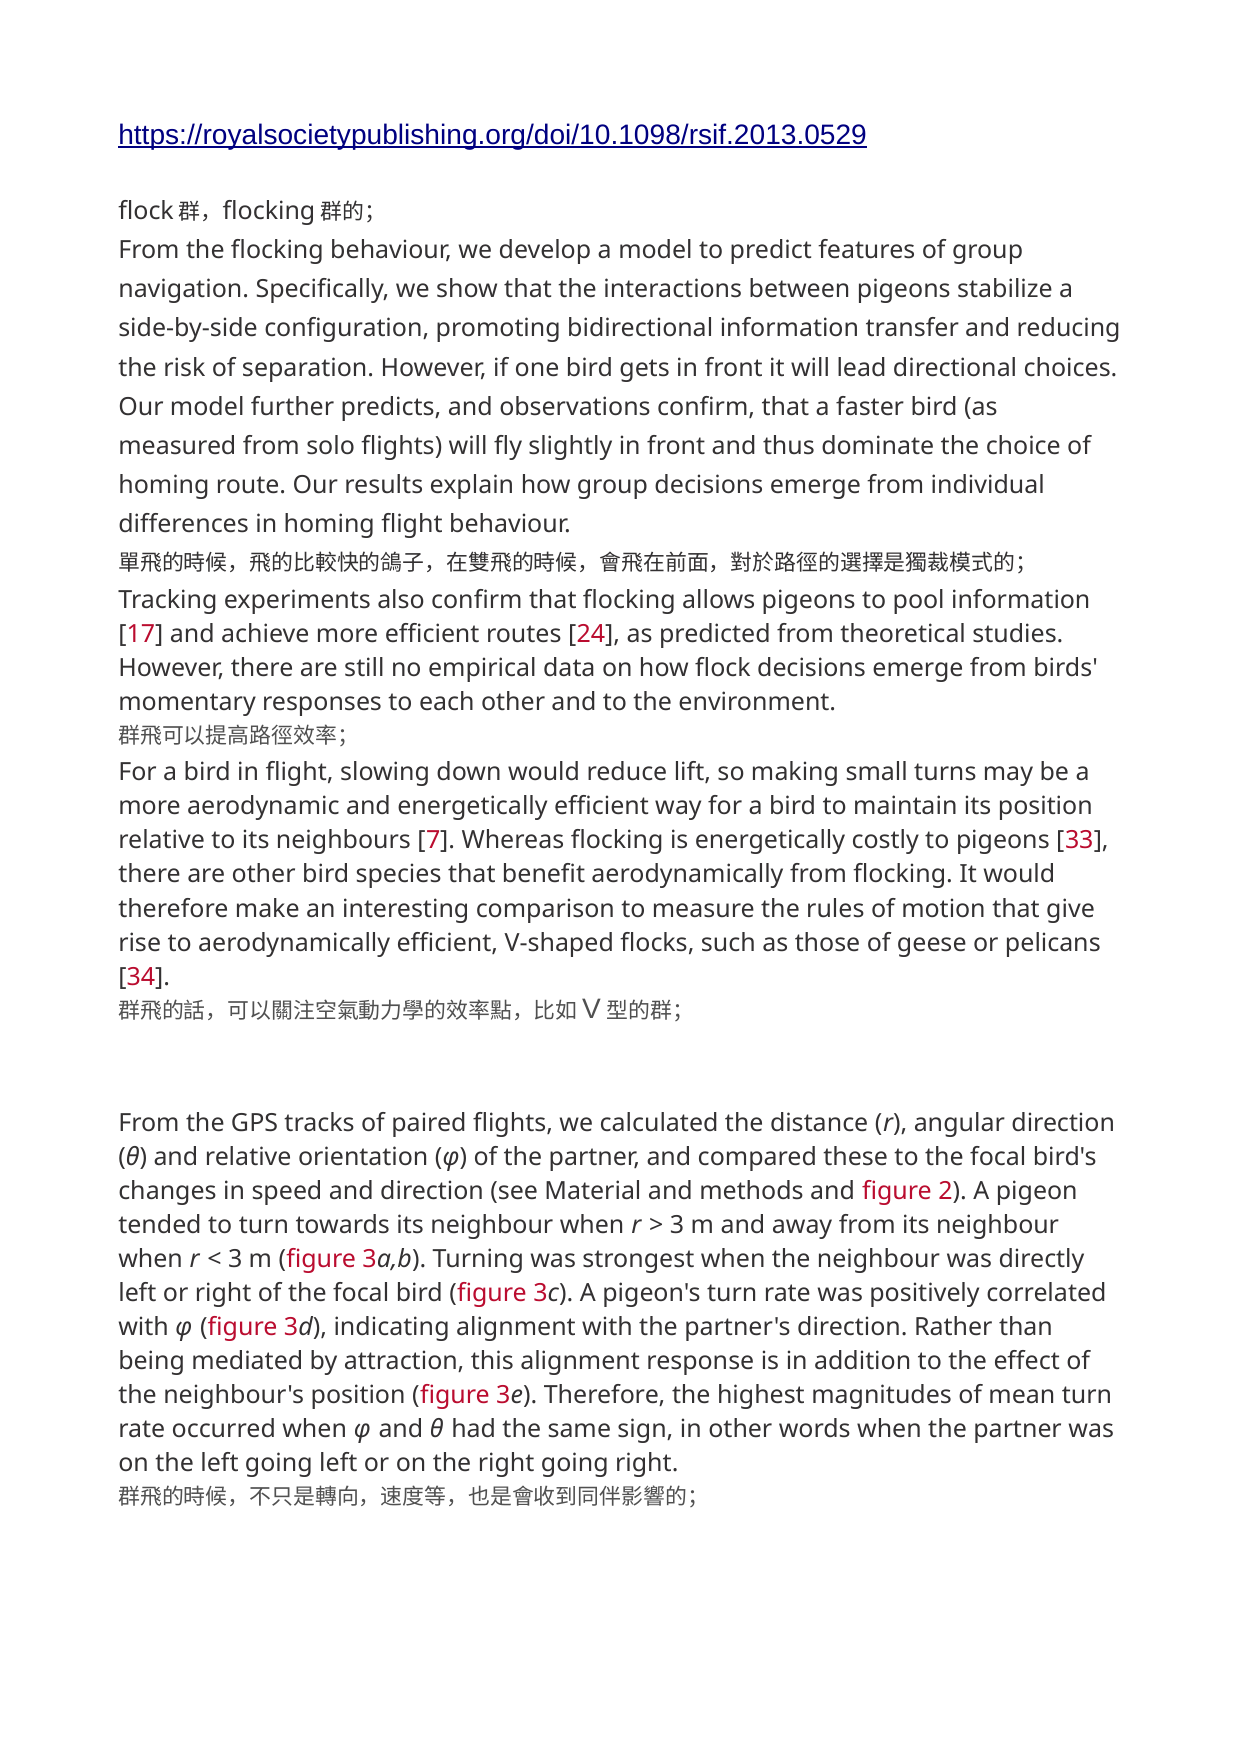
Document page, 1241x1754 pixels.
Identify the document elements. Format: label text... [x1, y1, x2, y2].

text 群飛的話，可以關注空氣動力學的效率點，比如V型的群； [118, 992, 1122, 1025]
text flock群，flocking群的； [118, 192, 1122, 227]
text Tracking experiments also confirm that flocking allows pigeons to pool information [17] and achieve more efficient routes [24], as predicted from theoretical studies. However, there are still no empirical data on how flock decisions emerge from birds' momentary responses to each other and to the environment. [118, 581, 1122, 718]
text 群飛的時候，不只是轉向，速度等，也是會收到同伴影響的； [118, 1479, 1122, 1511]
text https://royalsocietypublishing.org/doi/10.1098/rsif.2013.0529 [118, 118, 1122, 151]
text For a bird in flight, slowing down would reduce lift, so making small turns may be a more aerodynamic and energetically efficient way for a bird to maintain its position relative to its neighbours [7]. Whereas flocking is energetically costly to pigeons [33], there are other bird species that benefit aerodynamically from flocking. It would therefore make an interesting comparison to measure the rules of motion that give rise to aerodynamically efficient, V-shaped flocks, such as those of geese or pelicans [34]. [118, 754, 1122, 992]
text 單飛的時候，飛的比較快的鴿子，在雙飛的時候，會飛在前面，對於路徑的選擇是獨裁模式的； [118, 545, 1122, 577]
text From the GPS tracks of paired flights, we calculated the distance (r), angular direction (θ) and relative orientation (φ) of the partner, and compared these to the focal bird's changes in speed and direction (see Material and methods and figure 2). A pigeon tended to turn towards its neighbour when r > 3 m and away from its neighbour when r < 3 m (figure 3a,b). Turning was strongest when the neighbour was directly left or right of the focal bird (figure 3c). A pigeon's turn rate was positively correlated with φ (figure 3d), indicating alignment with the partner's direction. Rather than being mediated by attraction, this alignment response is in addition to the effect of the neighbour's position (figure 3e). Therefore, the highest magnitudes of mean turn rate occurred when φ and θ had the same sign, in other words when the partner was on the left going left or on the right going right. [118, 1104, 1122, 1479]
text 群飛可以提高路徑效率； [118, 718, 1122, 749]
text From the flocking behaviour, we develop a model to predict features of group navigation. Specifically, we show that the interactions between pigeons stabilize a side-by-side configuration, promoting bidirectional information transfer and reducing the risk of separation. However, if one bird gets in front it will lead directional choices. Our model further predicts, and observations confirm, that a faster bird (as measured from solo flights) will fly slightly in front and thus dominate the choice of homing route. Our results explain how group decisions emerge from individual differences in homing flight behaviour. [118, 232, 1122, 540]
